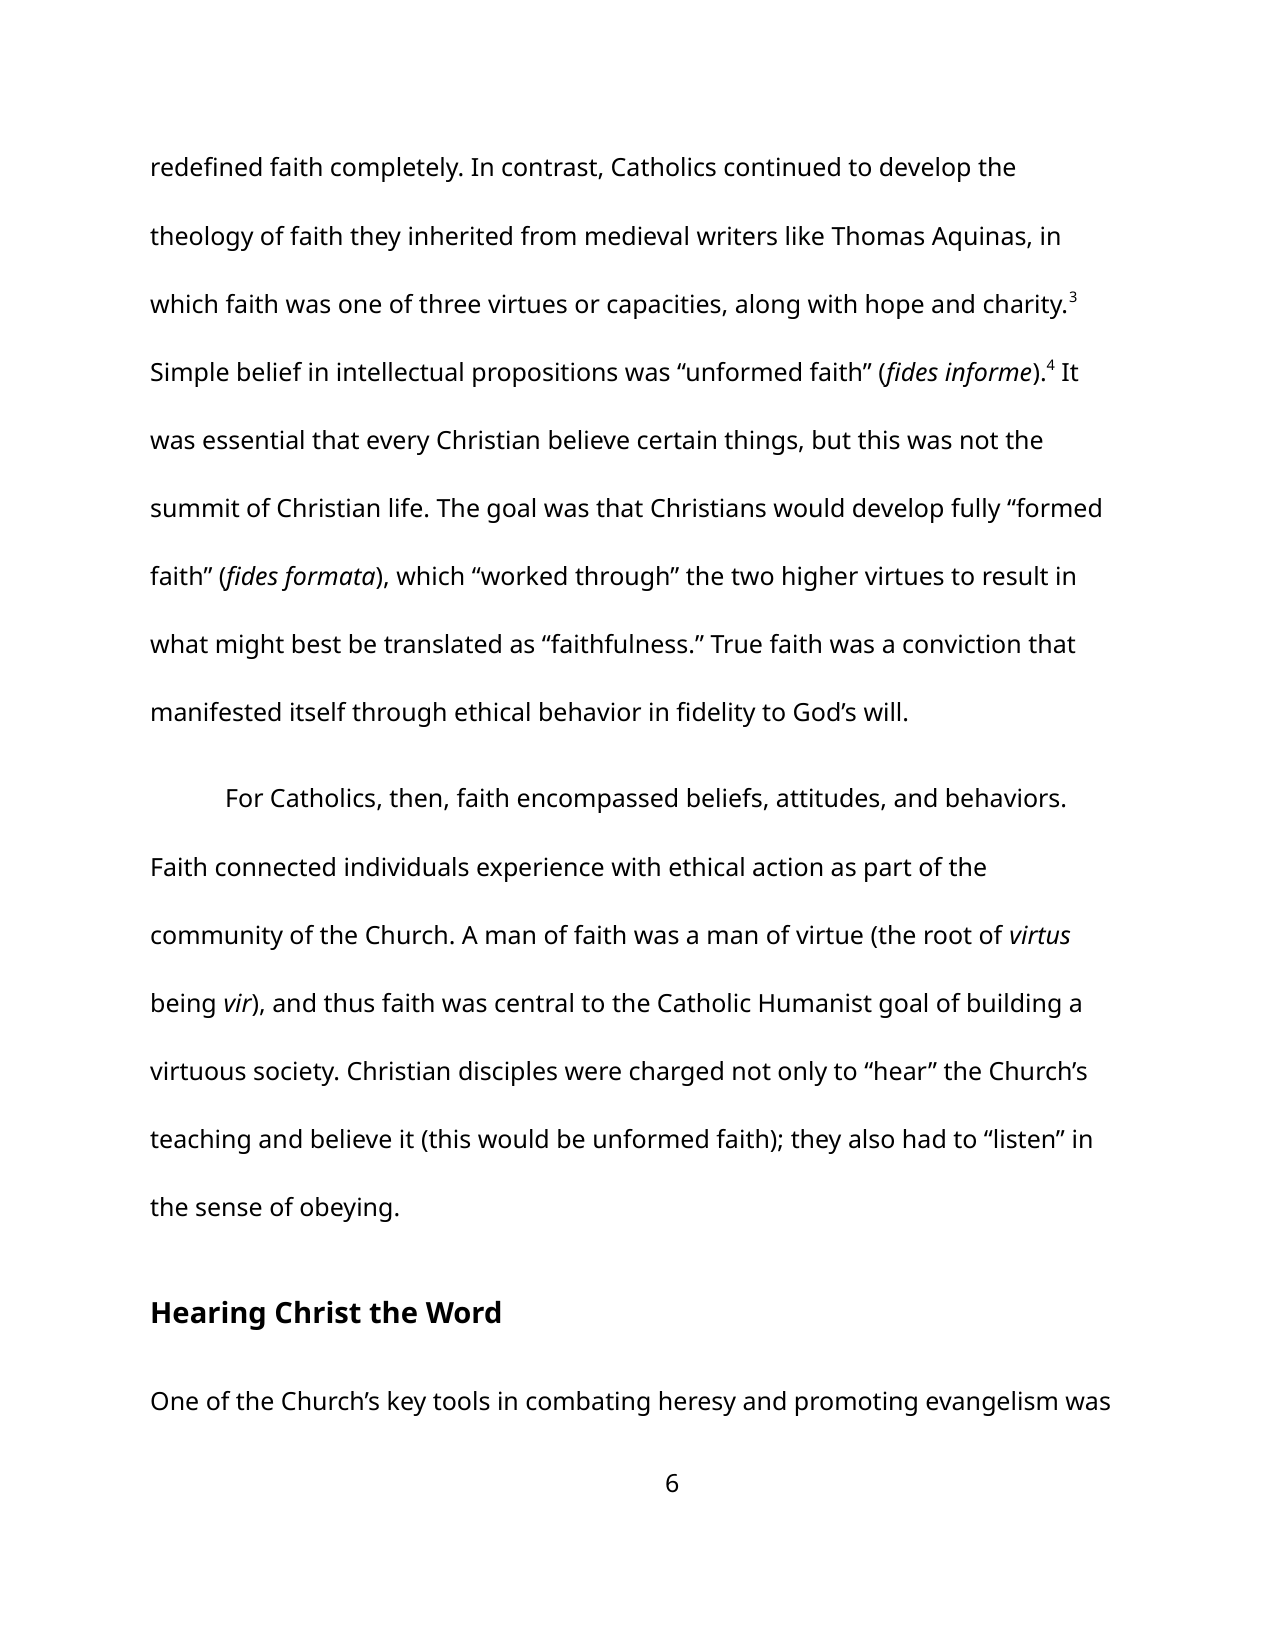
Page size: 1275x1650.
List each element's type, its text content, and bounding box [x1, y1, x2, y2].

text redefined faith completely. In contrast, Catholics continued to develop the theology of faith they inherited from medieval writers like Thomas Aquinas, in which faith was one of three virtues or capacities, along with hope and charity. Simple belief in intellectual propositions was “unformed faith” (fides informe). It was essential that every Christian believe certain things, but this was not the summit of Christian life. The goal was that Christians would develop fully “formed faith” (fides formata), which “worked through” the two higher virtues to result in what might best be translated as “faithfulness.” True faith was a conviction that manifested itself through ethical behavior in fidelity to God’s will. [150, 150, 1125, 729]
subtitle Hearing Christ the Word [150, 1292, 1125, 1332]
text One of the Church’s key tools in combating heresy and promoting evangelism was [150, 1384, 1125, 1418]
text For Catholics, then, faith encompassed beliefs, attitudes, and behaviors. Faith connected individuals experience with ethical action as part of the community of the Church. A man of faith was a man of virtue (the root of virtus being vir), and thus faith was central to the Catholic Humanist goal of building a virtuous society. Christian disciples were charged not only to “hear” the Church’s teaching and believe it (this would be unformed faith); they also had to “listen” in the sense of obeying. [150, 781, 1125, 1224]
